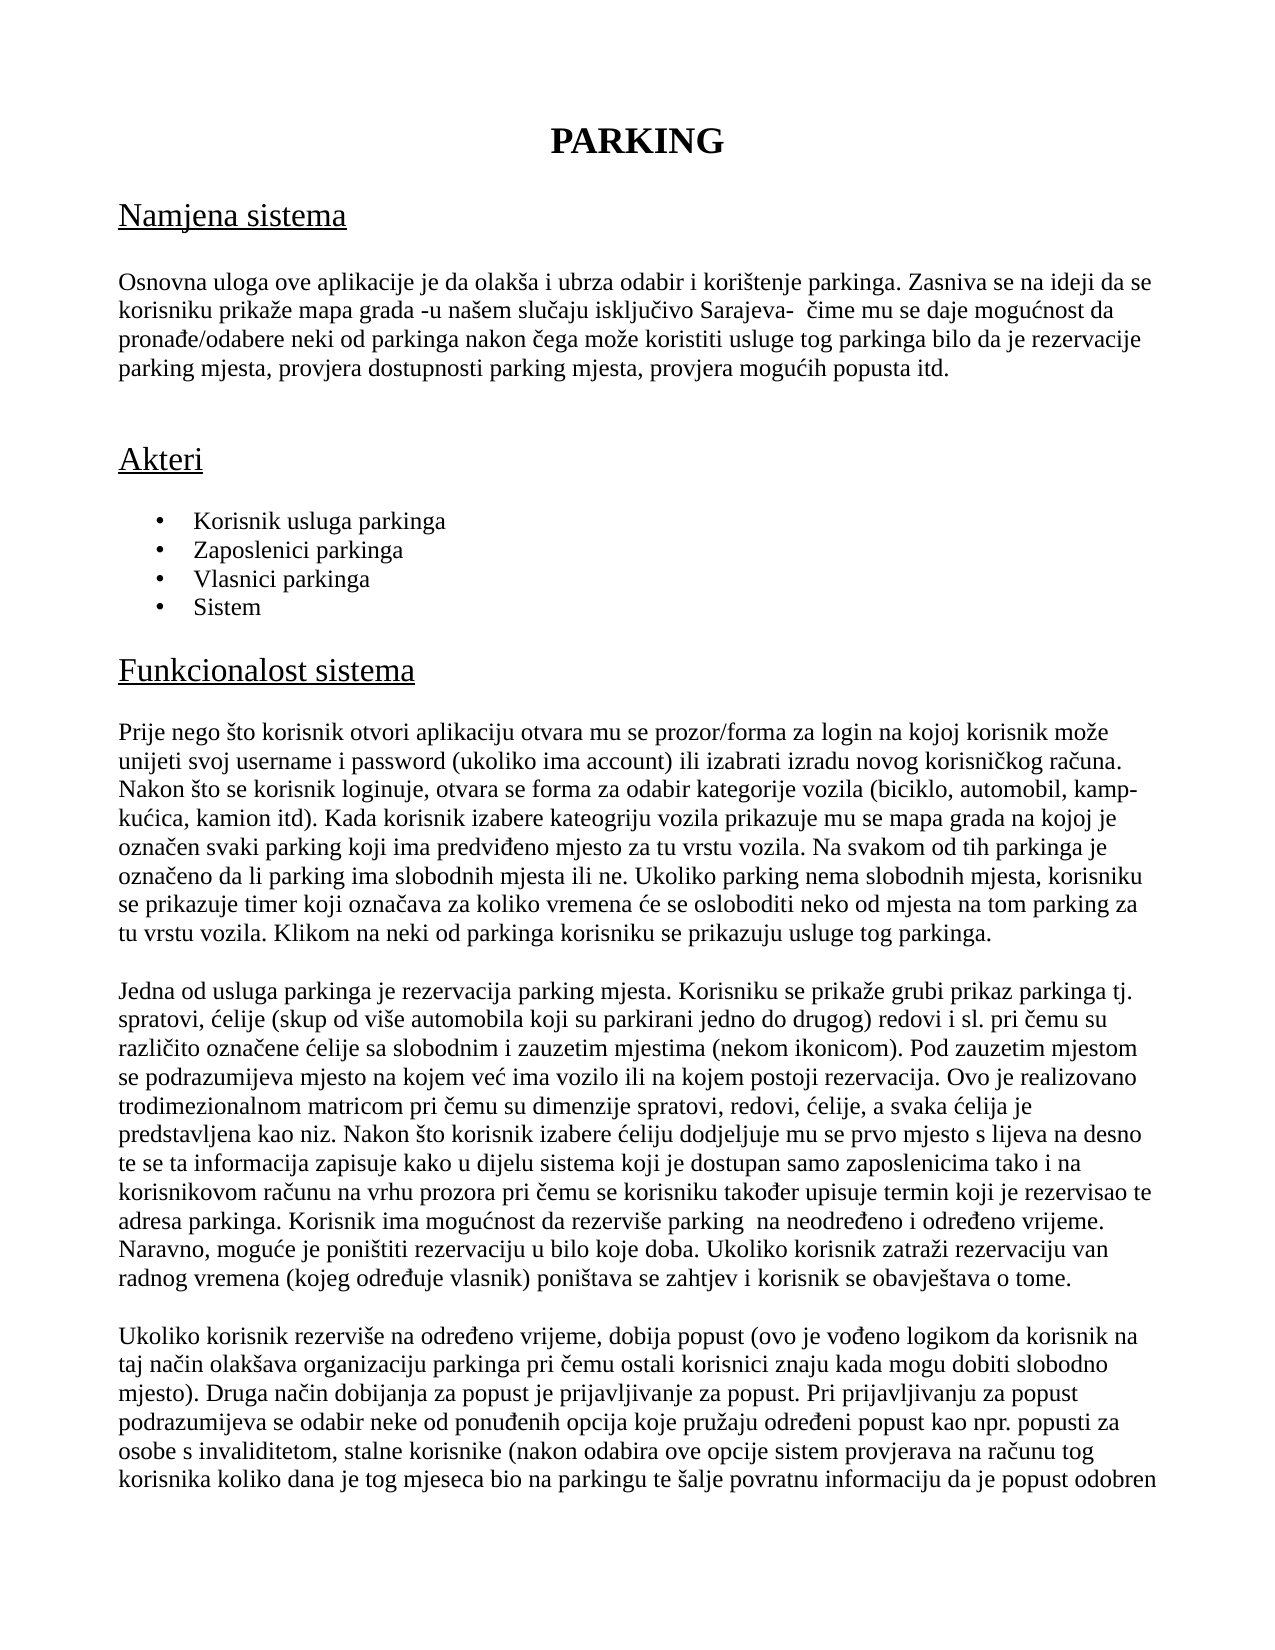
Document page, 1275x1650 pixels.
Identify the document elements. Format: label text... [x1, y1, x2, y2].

text Ukoliko korisnik rezerviše na određeno vrijeme, dobija popust (ovo je vođeno logikom da korisnik na taj način olakšava organizaciju parkinga pri čemu ostali korisnici znaju kada mogu dobiti slobodno mjesto). Druga način dobijanja za popust je prijavljivanje za popust. Pri prijavljivanju za popust podrazumijeva se odabir neke od ponuđenih opcija koje pružaju određeni popust kao npr. popusti za osobe s invaliditetom, stalne korisnike (nakon odabira ove opcije sistem provjerava na računu tog korisnika koliko dana je tog mjeseca bio na parkingu te šalje povratnu informaciju da je popust odobren [118, 1321, 1157, 1493]
text PARKING [118, 118, 1157, 161]
list Zaposlenici parkinga [156, 535, 1157, 564]
text Namjena sistema [118, 195, 1157, 233]
text Akteri [118, 439, 1157, 477]
text Funkcionalost sistema [118, 650, 1157, 688]
text Osnovna uloga ove aplikacije je da olakša i ubrza odabir i korištenje parkinga. Zasniva se na ideji da se korisniku prikaže mapa grada -u našem slučaju isključivo Sarajeva- čime mu se daje mogućnost da pronađe/odabere neki od parkinga nakon čega može koristiti usluge tog parkinga bilo da je rezervacije parking mjesta, provjera dostupnosti parking mjesta, provjera mogućih popusta itd. [118, 267, 1157, 382]
text Jedna od usluga parkinga je rezervacija parking mjesta. Korisniku se prikaže grubi prikaz parkinga tj. spratovi, ćelije (skup od više automobila koji su parkirani jedno do drugog) redovi i sl. pri čemu su različito označene ćelije sa slobodnim i zauzetim mjestima (nekom ikonicom). Pod zauzetim mjestom se podrazumijeva mjesto na kojem već ima vozilo ili na kojem postoji rezervacija. Ovo je realizovano trodimezionalnom matricom pri čemu su dimenzije spratovi, redovi, ćelije, a svaka ćelija je predstavljena kao niz. Nakon što korisnik izabere ćeliju dodjeljuje mu se prvo mjesto s lijeva na desno te se ta informacija zapisuje kako u dijelu sistema koji je dostupan samo zaposlenicima tako i na korisnikovom računu na vrhu prozora pri čemu se korisniku također upisuje termin koji je rezervisao te adresa parkinga. Korisnik ima mogućnost da rezerviše parking na neodređeno i određeno vrijeme. Naravno, moguće je poništiti rezervaciju u bilo koje doba. Ukoliko korisnik zatraži rezervaciju van radnog vremena (kojeg određuje vlasnik) poništava se zahtjev i korisnik se obavještava o tome. [118, 976, 1157, 1292]
list Vlasnici parkinga [156, 564, 1157, 592]
list Sistem [156, 592, 1157, 621]
text Prije nego što korisnik otvori aplikaciju otvara mu se prozor/forma za login na kojoj korisnik može unijeti svoj username i password (ukoliko ima account) ili izabrati izradu novog korisničkog računa. Nakon što se korisnik loginuje, otvara se forma za odabir kategorije vozila (biciklo, automobil, kamp-kućica, kamion itd). Kada korisnik izabere kateogriju vozila prikazuje mu se mapa grada na kojoj je označen svaki parking koji ima predviđeno mjesto za tu vrstu vozila. Na svakom od tih parkinga je označeno da li parking ima slobodnih mjesta ili ne. Ukoliko parking nema slobodnih mjesta, korisniku se prikazuje timer koji označava za koliko vremena će se osloboditi neko od mjesta na tom parking za tu vrstu vozila. Klikom na neki od parkinga korisniku se prikazuju usluge tog parkinga. [118, 717, 1157, 947]
list Korisnik usluga parkinga [156, 506, 1157, 535]
